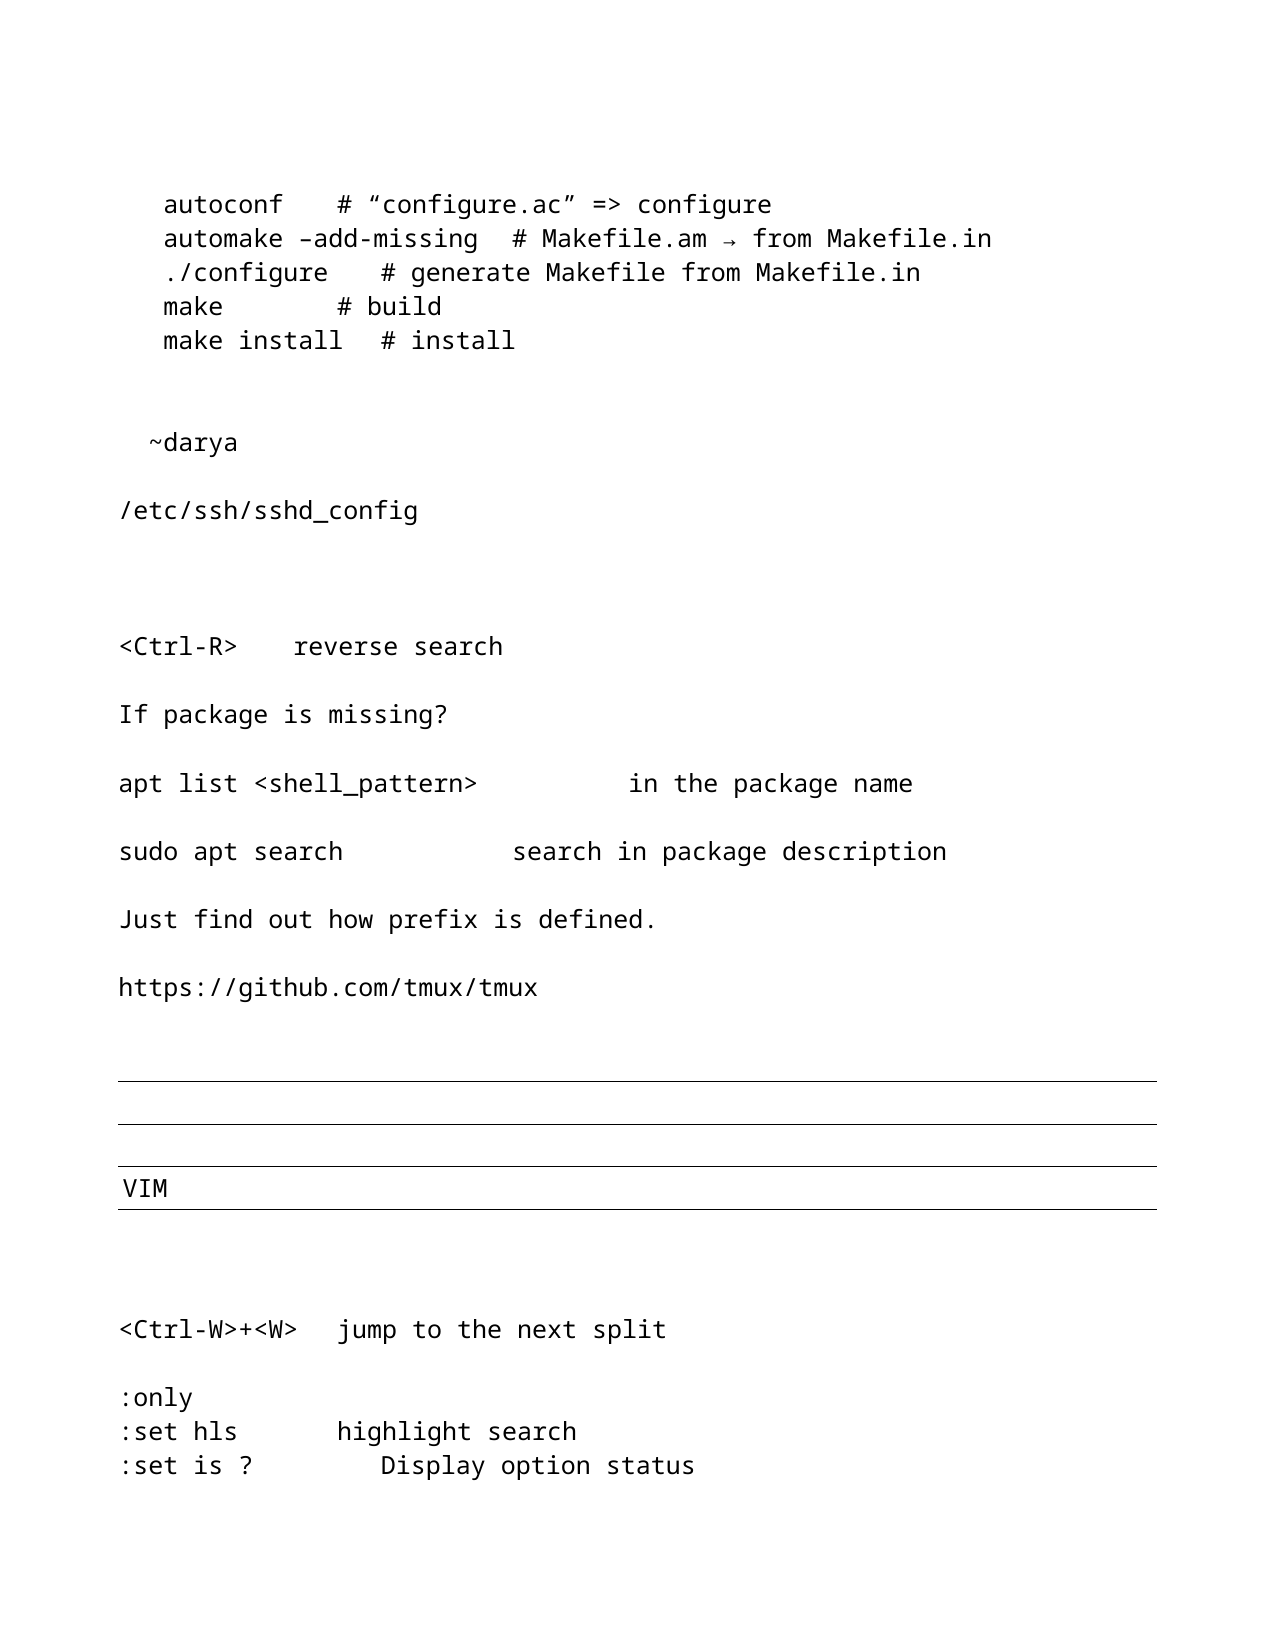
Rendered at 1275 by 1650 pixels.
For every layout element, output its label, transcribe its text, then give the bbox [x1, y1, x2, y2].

text https://github.com/tmux/tmux [118, 970, 1157, 1004]
text ./configure # generate Makefile from Makefile.in [118, 254, 1157, 288]
text Just find out how prefix is defined. [118, 902, 1157, 936]
text make install # install [118, 322, 1157, 357]
text /etc/ssh/sshd_config [118, 493, 1157, 527]
text <Ctrl-W>+<W> jump to the next split [118, 1312, 1157, 1346]
text :set is ? Display option status [118, 1448, 1157, 1482]
text autoconf # “configure.ac” => configure [118, 186, 1157, 220]
text make # build [118, 288, 1157, 322]
text If package is missing? [118, 697, 1157, 731]
text ~darya [118, 425, 1157, 459]
text <Ctrl-R> reverse search [118, 629, 1157, 663]
text VIM [118, 1167, 1157, 1209]
text :only [118, 1380, 1157, 1414]
text apt list <shell_pattern> in the package name [118, 765, 1157, 799]
text sudo apt search search in package description [118, 833, 1157, 867]
text automake –add-missing # Makefile.am → from Makefile.in [118, 220, 1157, 254]
text :set hls highlight search [118, 1414, 1157, 1448]
